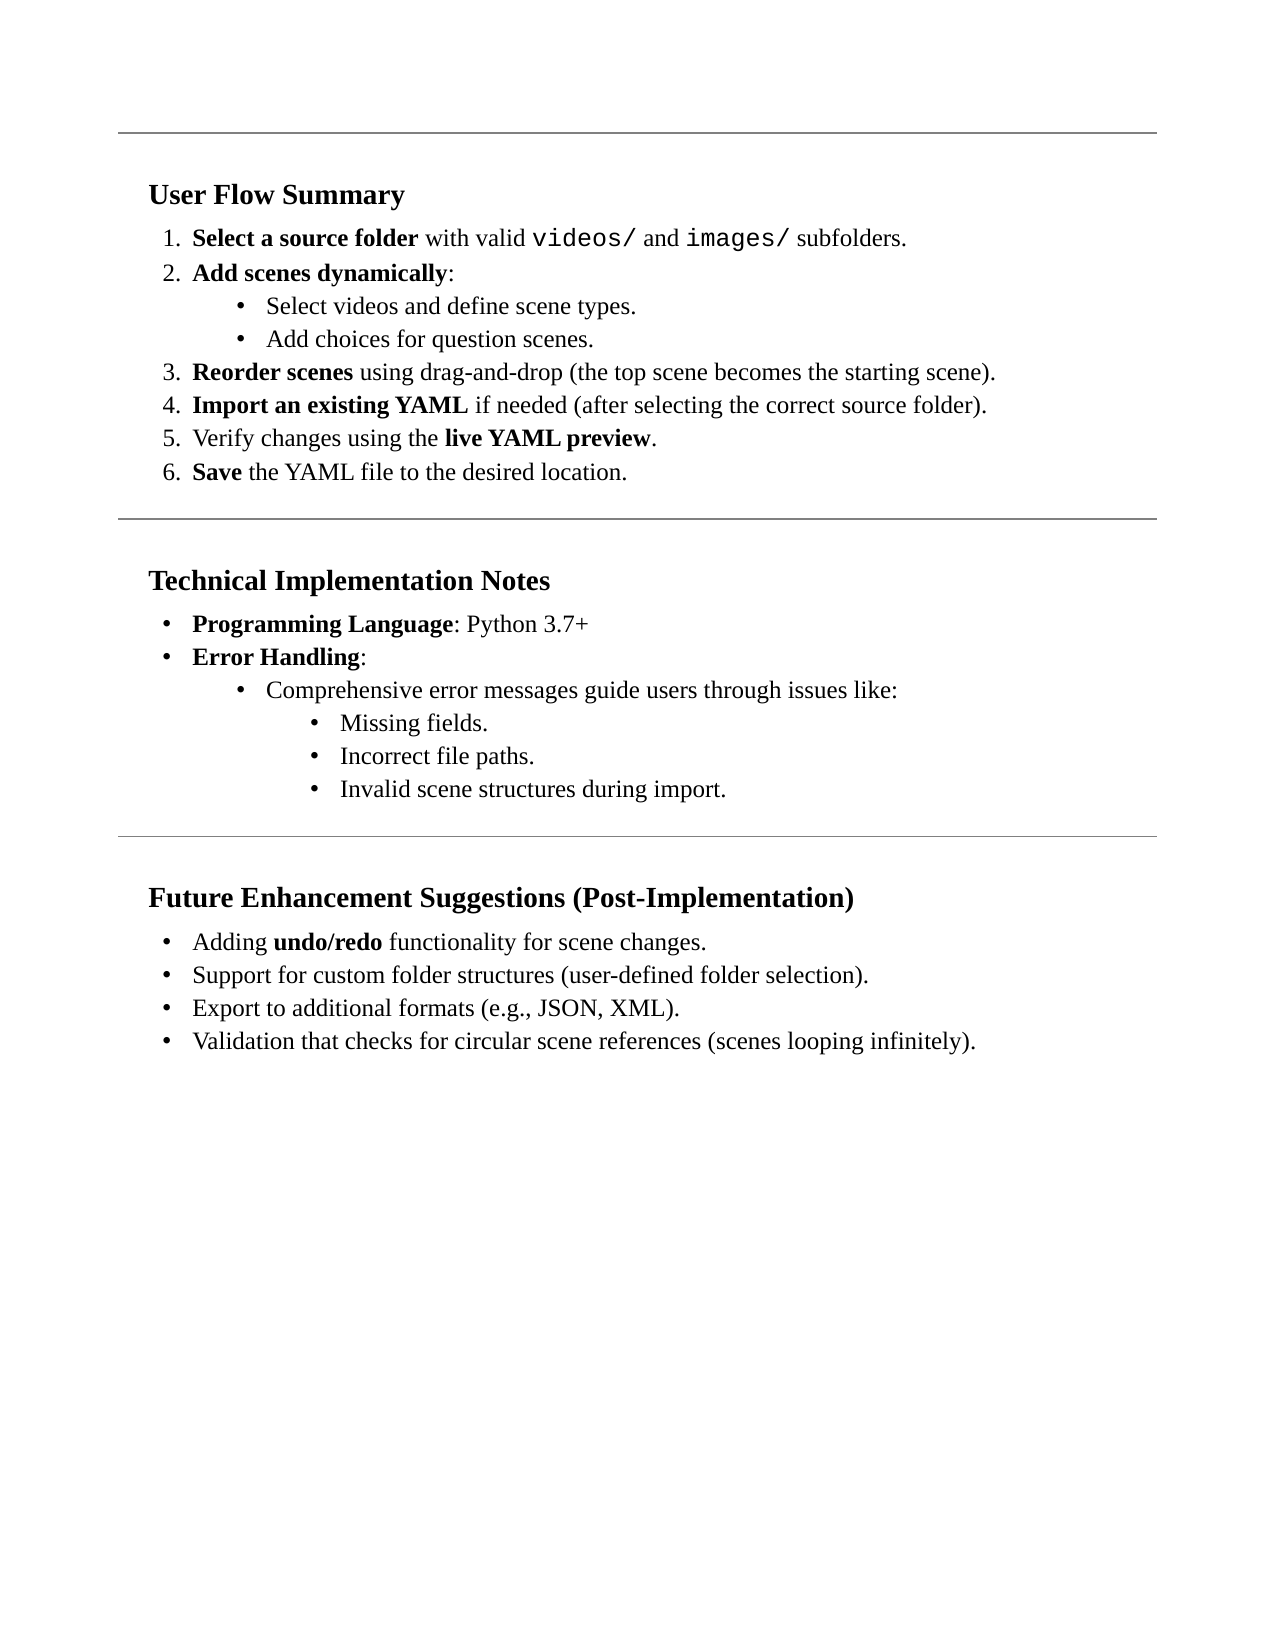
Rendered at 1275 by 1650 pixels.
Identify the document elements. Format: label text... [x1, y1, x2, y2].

list Save the YAML file to the desired location. [162, 457, 1157, 485]
list Error Handling: [162, 642, 1157, 671]
list Invalid scene structures during import. [310, 774, 1157, 803]
subtitle 📅 Future Enhancement Suggestions (Post-Implementation) [118, 881, 1157, 914]
list Missing fields. [310, 708, 1157, 737]
list Support for custom folder structures (user-defined folder selection). [162, 960, 1157, 988]
subtitle 🔧 Technical Implementation Notes [118, 563, 1157, 597]
list Programming Language: Python 3.7+ [162, 609, 1157, 638]
list Import an existing YAML if needed (after selecting the correct source folder). [162, 391, 1157, 419]
list Reorder scenes using drag-and-drop (the top scene becomes the starting scene). [162, 357, 1157, 386]
list Verify changes using the live YAML preview. [162, 423, 1157, 452]
list Add choices for question scenes. [236, 324, 1157, 353]
list Validation that checks for circular scene references (scenes looping infinitely). [162, 1026, 1157, 1054]
list Comprehensive error messages guide users through issues like: [236, 675, 1157, 704]
list Adding undo/redo functionality for scene changes. [162, 927, 1157, 955]
list Select videos and define scene types. [236, 291, 1157, 320]
list Incorrect file paths. [310, 741, 1157, 770]
subtitle 🔄 User Flow Summary [118, 177, 1157, 211]
list Export to additional formats (e.g., JSON, XML). [162, 993, 1157, 1021]
list Add scenes dynamically: [162, 258, 1157, 287]
list Select a source folder with valid videos/ and images/ subfolders. [162, 223, 1157, 254]
